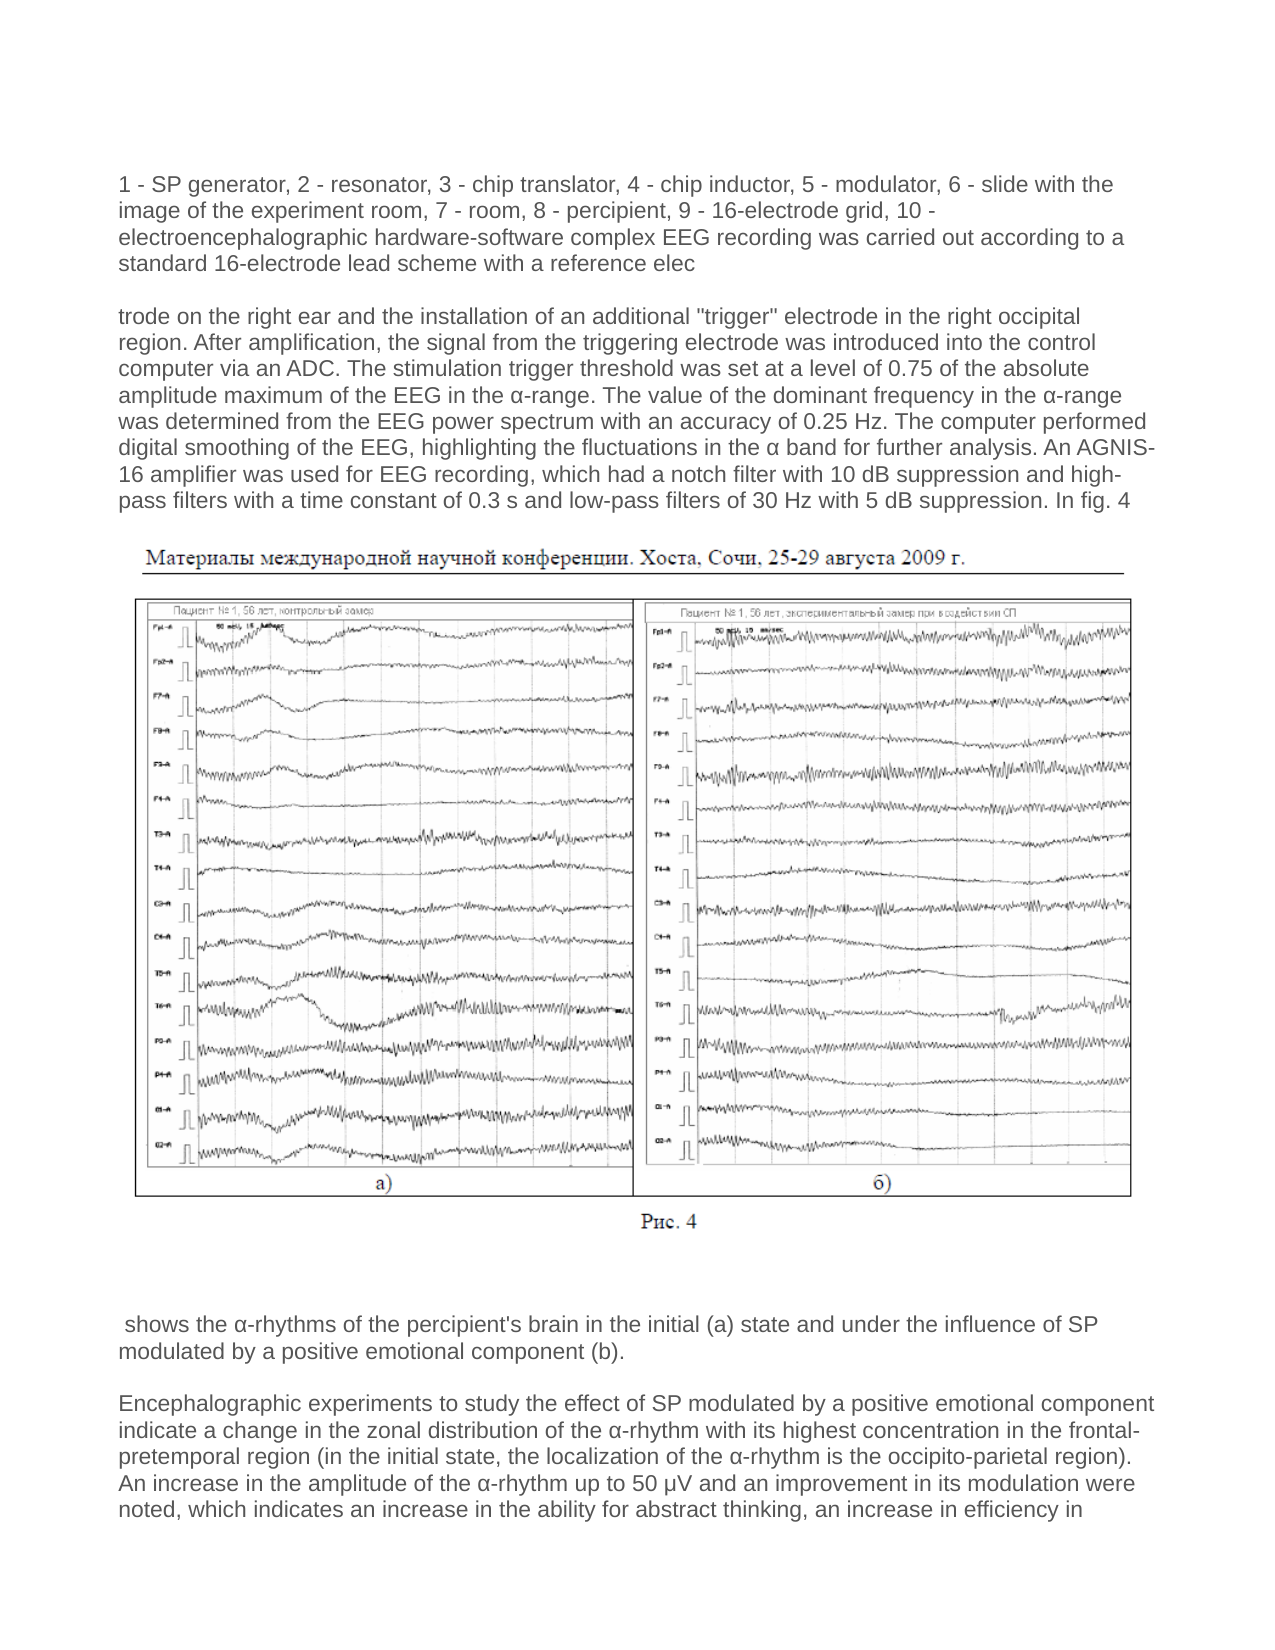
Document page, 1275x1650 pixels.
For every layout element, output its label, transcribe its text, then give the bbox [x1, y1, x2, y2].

picture [118, 539, 1157, 1259]
text shows the α-rhythms of the percipient's brain in the initial (a) state and under the influence of SP modulated by a positive emotional component (b). Encephalographic experiments to study the effect of SP modulated by a positive emotional component indicate a change in the zonal distribution of the α-rhythm with its highest concentration in the frontal-pretemporal region (in the initial state, the localization of the α-rhythm is the occipito-parietal region). An increase in the amplitude of the α-rhythm up to 50 μV and an improvement in its modulation were noted, which indicates an increase in the ability for abstract thinking, an increase in efficiency in [118, 1311, 1157, 1522]
text 1 - SP generator, 2 - resonator, 3 - chip translator, 4 - chip inductor, 5 - modulator, 6 - slide with the image of the experiment room, 7 - room, 8 - percipient, 9 - 16-electrode grid, 10 - electroencephalographic hardware-software complex EEG recording was carried out according to a standard 16-electrode lead scheme with a reference elec trode on the right ear and the installation of an additional "trigger" electrode in the right occipital region. After amplification, the signal from the triggering electrode was introduced into the control computer via an ADC. The stimulation trigger threshold was set at a level of 0.75 of the absolute amplitude maximum of the EEG in the α-range. The value of the dominant frequency in the α-range was determined from the EEG power spectrum with an accuracy of 0.25 Hz. The computer performed digital smoothing of the EEG, highlighting the fluctuations in the α band for further analysis. An AGNIS-16 amplifier was used for EEG recording, which had a notch filter with 10 dB suppression and high-pass filters with a time constant of 0.3 s and low-pass filters of 30 Hz with 5 dB suppression. In fig. 4 [118, 171, 1157, 513]
